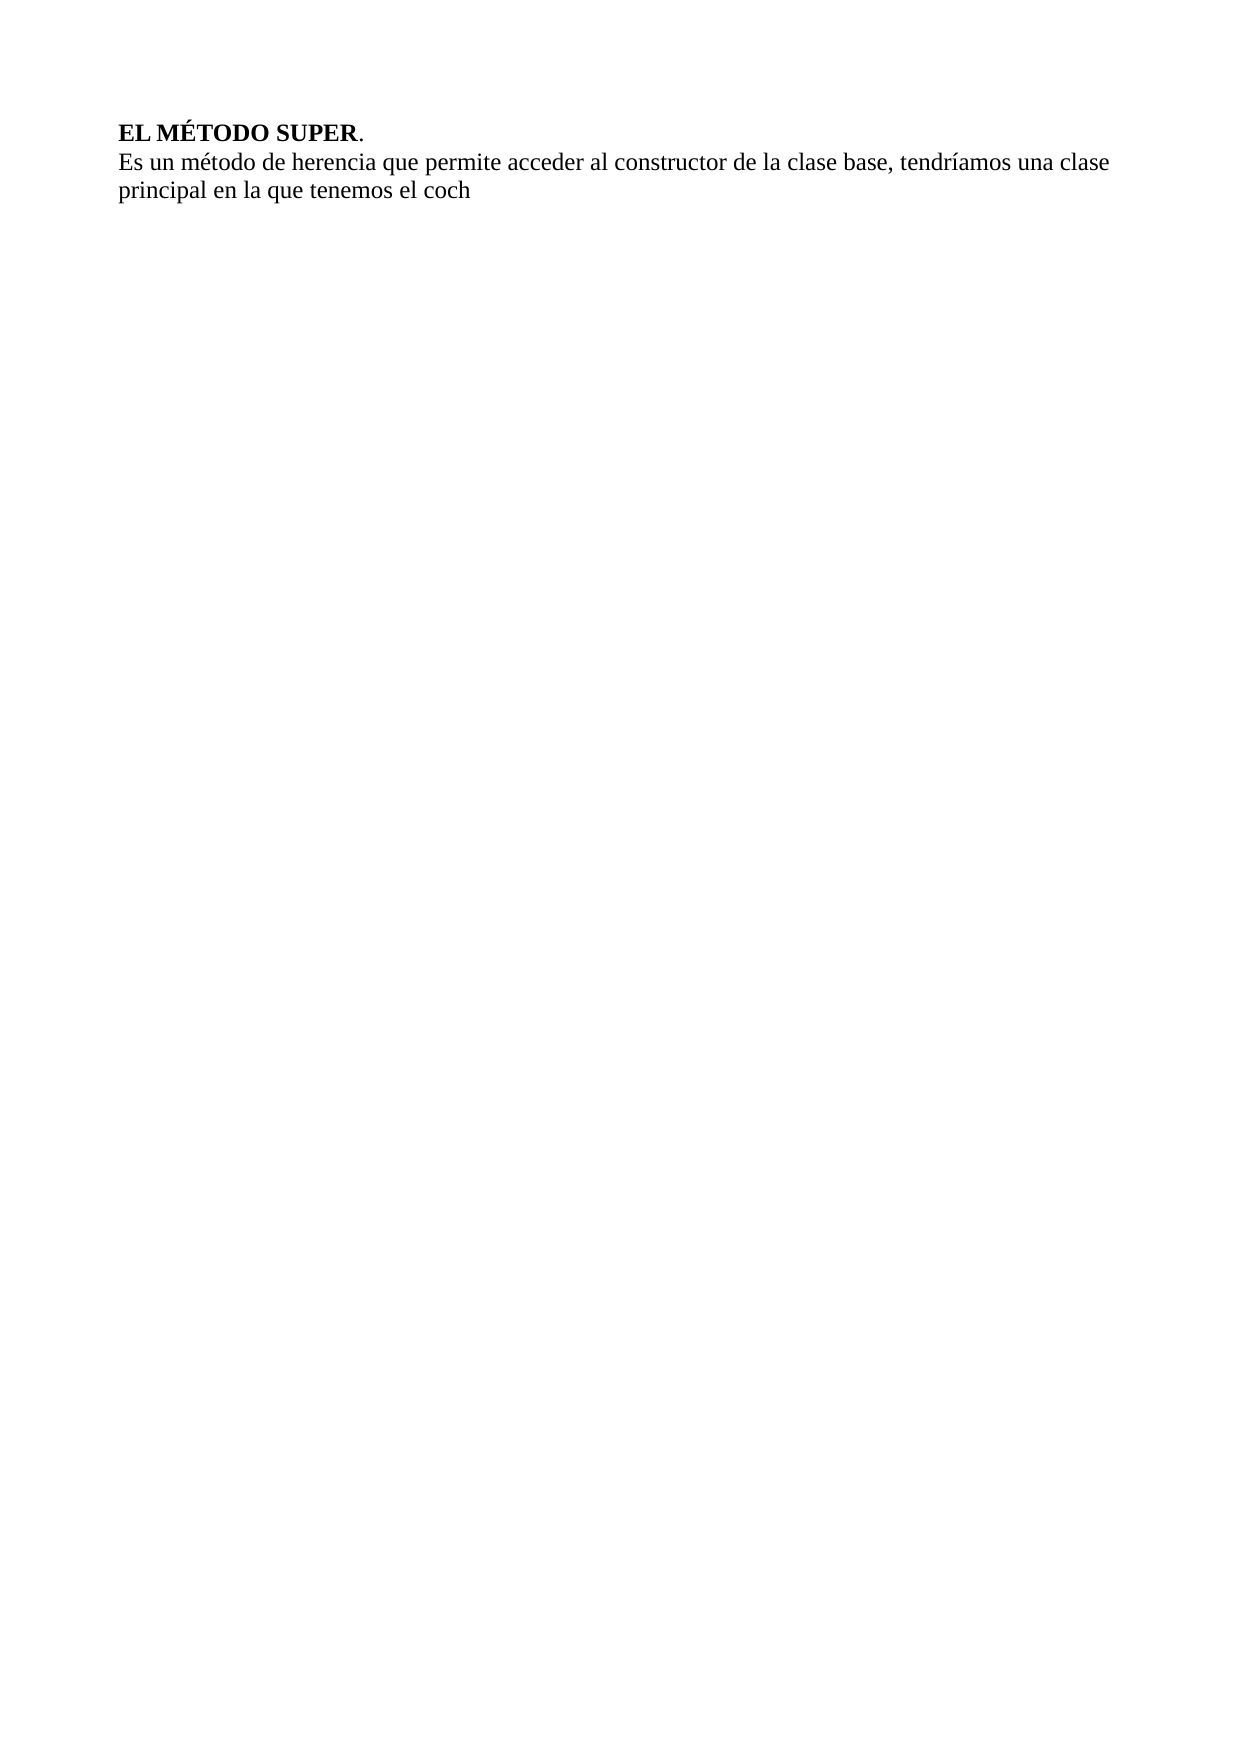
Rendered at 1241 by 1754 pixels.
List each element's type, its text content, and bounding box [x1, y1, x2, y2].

text Es un método de herencia que permite acceder al constructor de la clase base, tendríamos una clase principal en la que tenemos el coch [118, 147, 1122, 204]
text EL MÉTODO SUPER. [118, 118, 1122, 147]
